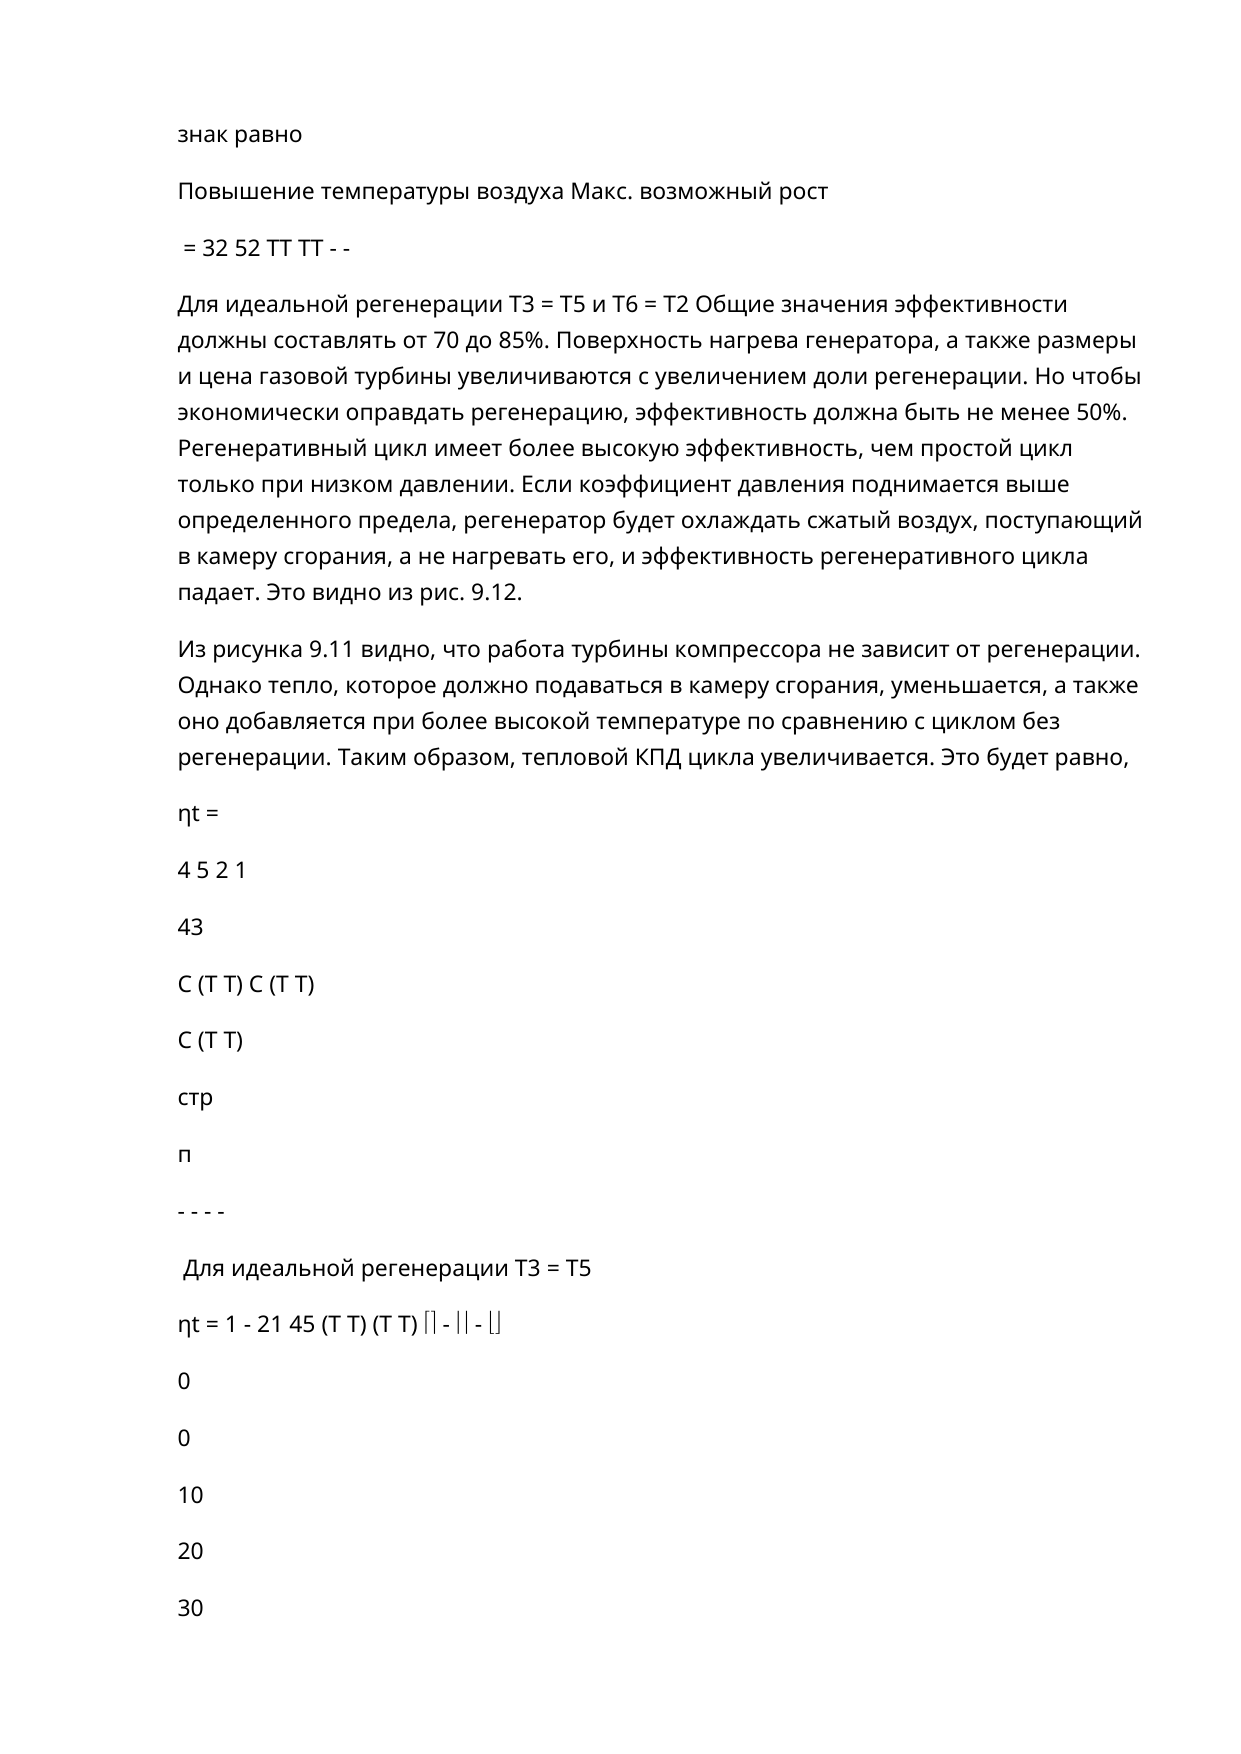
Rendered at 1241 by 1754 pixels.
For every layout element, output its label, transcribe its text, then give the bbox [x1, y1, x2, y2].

text 0 [177, 1422, 1152, 1453]
text 20 [177, 1535, 1152, 1567]
text = 32 52 TT TT - - [177, 232, 1152, 263]
text Для идеальной регенерации T3 = T5 [177, 1251, 1152, 1283]
text п [177, 1138, 1152, 1169]
text знак равно [177, 118, 1152, 149]
text Из рисунка 9.11 видно, что работа турбины компрессора не зависит от регенерации. Однако тепло, которое должно подаваться в камеру сгорания, уменьшается, а также оно добавляется при более высокой температуре по сравнению с циклом без регенерации. Таким образом, тепловой КПД цикла увеличивается. Это будет равно, [177, 633, 1152, 772]
text Для идеальной регенерации T3 = T5 и T6 = T2 Общие значения эффективности должны составлять от 70 до 85%. Поверхность нагрева генератора, а также размеры и цена газовой турбины увеличиваются с увеличением доли регенерации. Но чтобы экономически оправдать регенерацию, эффективность должна быть не менее 50%. Регенеративный цикл имеет более высокую эффективность, чем простой цикл только при низком давлении. Если коэффициент давления поднимается выше определенного предела, регенератор будет охлаждать сжатый воздух, поступающий в камеру сгорания, а не нагревать его, и эффективность регенеративного цикла падает. Это видно из рис. 9.12. [177, 288, 1152, 607]
text 10 [177, 1478, 1152, 1510]
text 43 [177, 911, 1152, 942]
text 30 [177, 1592, 1152, 1623]
text 4 5 2 1 [177, 854, 1152, 885]
text ηt = [177, 797, 1152, 828]
text стр [177, 1081, 1152, 1112]
text ηt = 1 - 21 45 (T T) (T T)  -  -  [177, 1308, 1152, 1339]
text C (T T) [177, 1024, 1152, 1056]
text - - - - [177, 1195, 1152, 1226]
text C (T T) C (T T) [177, 968, 1152, 999]
text 0 [177, 1365, 1152, 1396]
text Повышение температуры воздуха Макс. возможный рост [177, 175, 1152, 206]
